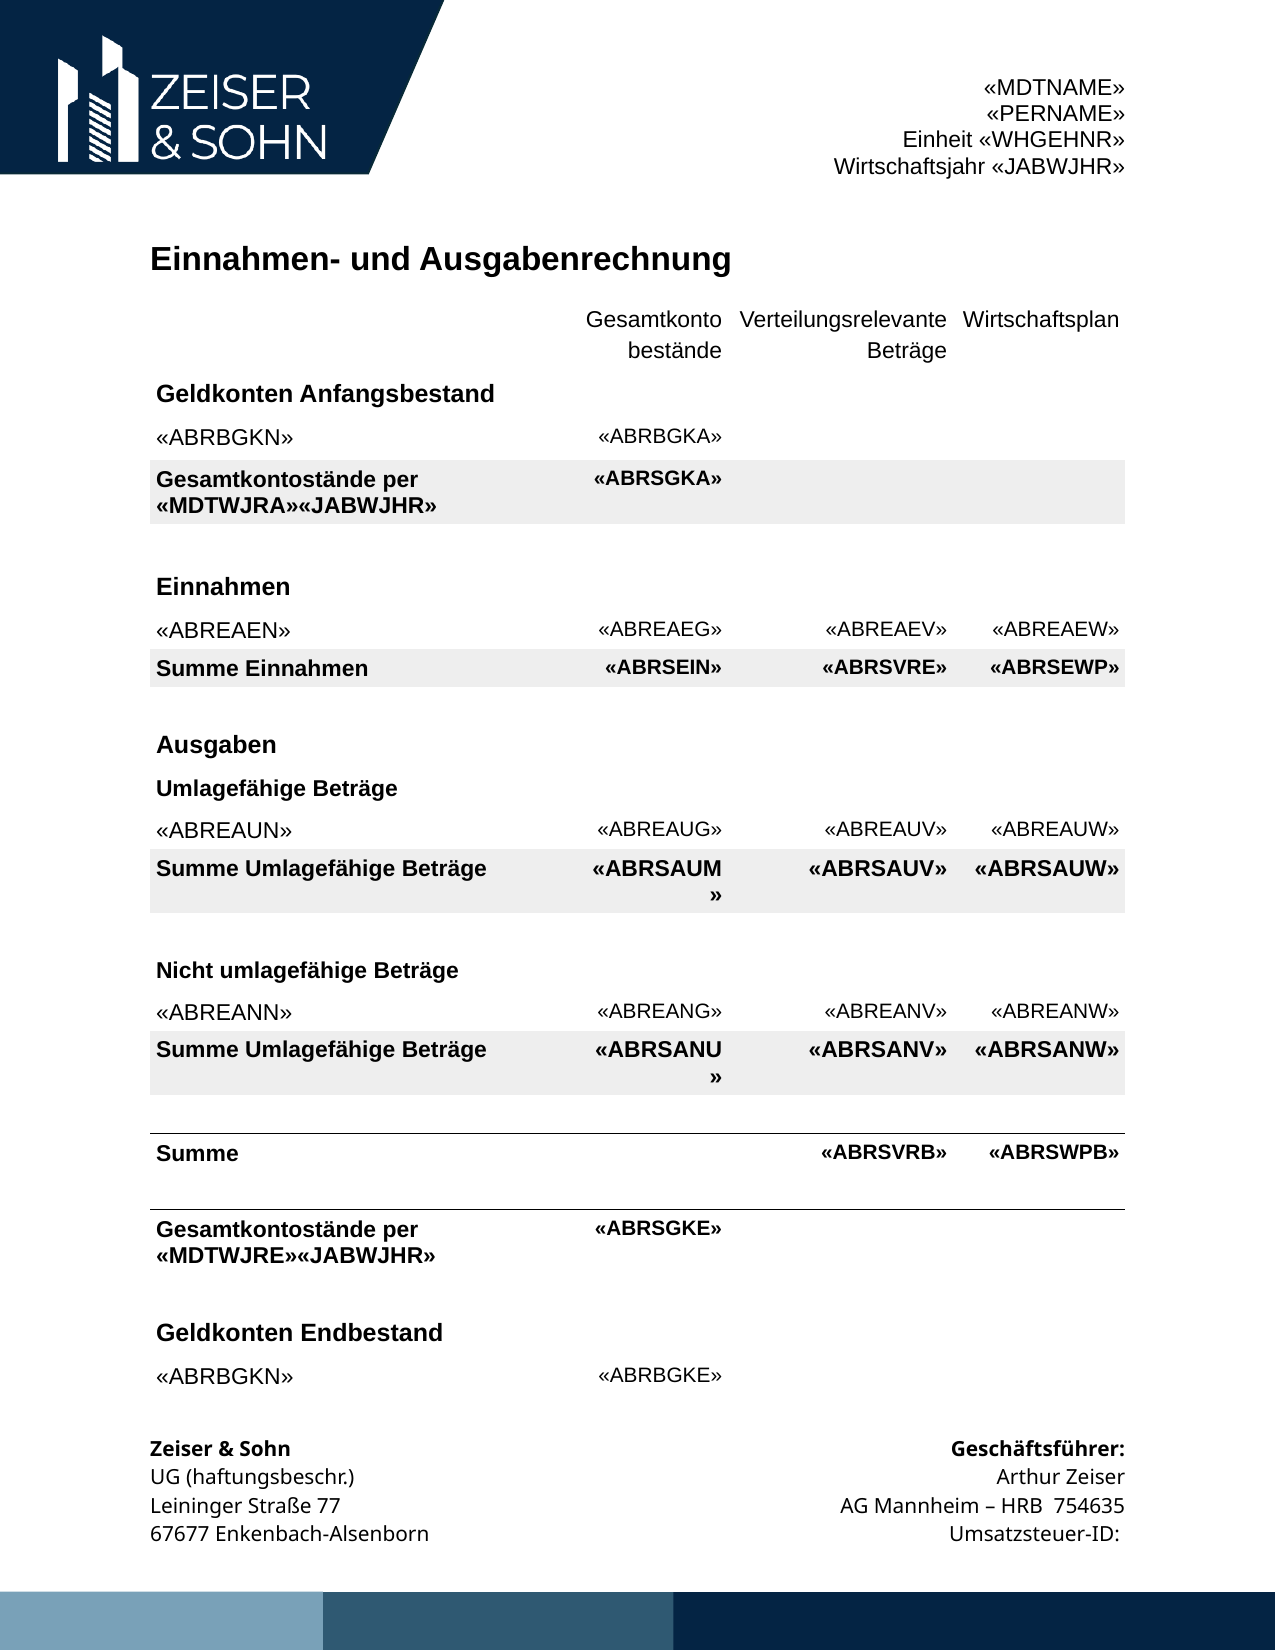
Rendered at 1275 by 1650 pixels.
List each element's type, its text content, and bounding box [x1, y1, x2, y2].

table_cell [728, 724, 953, 769]
table_cell «ABREAEG» [578, 611, 728, 649]
table_cell «ABRSAUV» [728, 849, 953, 913]
table_cell «ABRSEIN» [578, 649, 728, 687]
table_cell «ABRSANW» [953, 1031, 1125, 1095]
table_cell «ABRSANV» [728, 1031, 953, 1095]
table_cell [953, 913, 1125, 951]
table_cell [578, 524, 728, 566]
table_cell [728, 1095, 953, 1133]
table_cell [578, 687, 728, 724]
table_cell [728, 913, 953, 951]
table_cell «ABRBGKN» [150, 1357, 578, 1399]
table_cell Summe Einnahmen [150, 649, 578, 687]
table_cell [578, 373, 728, 418]
table_cell [150, 1095, 578, 1133]
table_cell [953, 1095, 1125, 1133]
table_cell [150, 524, 578, 566]
table_cell Gesamtkontostände per «MDTWJRA»«JABWJHR» [150, 460, 578, 524]
table_cell «ABREANV» [728, 993, 953, 1031]
table_cell [728, 524, 953, 566]
table_cell «ABRBGKA» [578, 418, 728, 460]
table_header Verteilungsrelevante Beträge [728, 301, 953, 373]
table_cell [953, 460, 1125, 524]
table_header [150, 301, 578, 373]
table_cell [953, 687, 1125, 724]
table_cell «ABRBGKE» [578, 1357, 728, 1399]
table_cell [728, 566, 953, 611]
table_cell [953, 373, 1125, 418]
table_cell «ABREAUV» [728, 811, 953, 849]
table_cell «ABREAUG» [578, 811, 728, 849]
table_cell [578, 1134, 728, 1172]
table_cell [953, 1275, 1125, 1312]
table_cell [578, 1095, 728, 1133]
table_cell «ABRBGKN» [150, 418, 578, 460]
table_cell «ABREANG» [578, 993, 728, 1031]
table_cell «ABRSVRE» [728, 649, 953, 687]
table_cell [953, 1313, 1125, 1357]
table_cell «ABREAEN» [150, 611, 578, 649]
table_cell [150, 913, 578, 951]
table_cell «ABRSAUW» [953, 849, 1125, 913]
table_cell «ABREAEW» [953, 611, 1125, 649]
table_cell [150, 1172, 578, 1209]
table_cell [578, 566, 728, 611]
table_cell [953, 566, 1125, 611]
table_cell Geldkonten Anfangsbestand [150, 373, 578, 418]
table_cell [728, 1357, 953, 1399]
table_cell Summe Umlagefähige Beträge [150, 1031, 578, 1095]
table_cell [953, 418, 1125, 460]
table_cell [728, 951, 953, 993]
table_cell [578, 1313, 728, 1357]
table_cell Geldkonten Endbestand [150, 1313, 578, 1357]
table_cell [728, 1172, 953, 1209]
table_cell [953, 1357, 1125, 1399]
table_cell «ABREAUW» [953, 811, 1125, 849]
table_cell [953, 769, 1125, 811]
table_cell [578, 913, 728, 951]
table_cell «ABRSEWP» [953, 649, 1125, 687]
table_cell [578, 769, 728, 811]
table_cell «ABRSAUM» [578, 849, 728, 913]
table_cell [728, 460, 953, 524]
table_cell [578, 724, 728, 769]
table_cell «ABRSGKA» [578, 460, 728, 524]
table_cell [728, 687, 953, 724]
table_cell Gesamtkontostände per «MDTWJRE»«JABWJHR» [150, 1210, 578, 1274]
table_cell [728, 418, 953, 460]
table_cell «ABREAEV» [728, 611, 953, 649]
table_cell «ABRSANU» [578, 1031, 728, 1095]
table_cell «ABRSWPB» [953, 1134, 1125, 1172]
table_cell [953, 524, 1125, 566]
table_cell Nicht umlagefähige Beträge [150, 951, 578, 993]
table_cell Umlagefähige Beträge [150, 769, 578, 811]
table_cell [953, 1172, 1125, 1209]
table_cell Summe [150, 1134, 578, 1172]
table_cell Summe Umlagefähige Beträge [150, 849, 578, 913]
table_cell [578, 1275, 728, 1312]
table_cell [953, 724, 1125, 769]
table_cell «ABREANN» [150, 993, 578, 1031]
table_cell [728, 373, 953, 418]
table_header Gesamtkonto bestände [578, 301, 728, 373]
table_cell [578, 951, 728, 993]
table_cell «ABRSGKE» [578, 1210, 728, 1274]
table_cell «ABRSVRB» [728, 1134, 953, 1172]
table_cell [728, 769, 953, 811]
text Einnahmen- und Ausgabenrechnung [150, 239, 1125, 278]
table_cell [728, 1210, 953, 1274]
table_cell Einnahmen [150, 566, 578, 611]
table_cell Ausgaben [150, 724, 578, 769]
table_cell [728, 1275, 953, 1312]
picture [42, 19, 358, 176]
table_cell «ABREAUN» [150, 811, 578, 849]
table_cell [728, 1313, 953, 1357]
table_cell [150, 687, 578, 724]
table_header Wirtschaftsplan [953, 301, 1125, 373]
table_cell [953, 1210, 1125, 1274]
table_cell [578, 1172, 728, 1209]
table_cell [150, 1275, 578, 1312]
table_cell «ABREANW» [953, 993, 1125, 1031]
table_cell [953, 951, 1125, 993]
